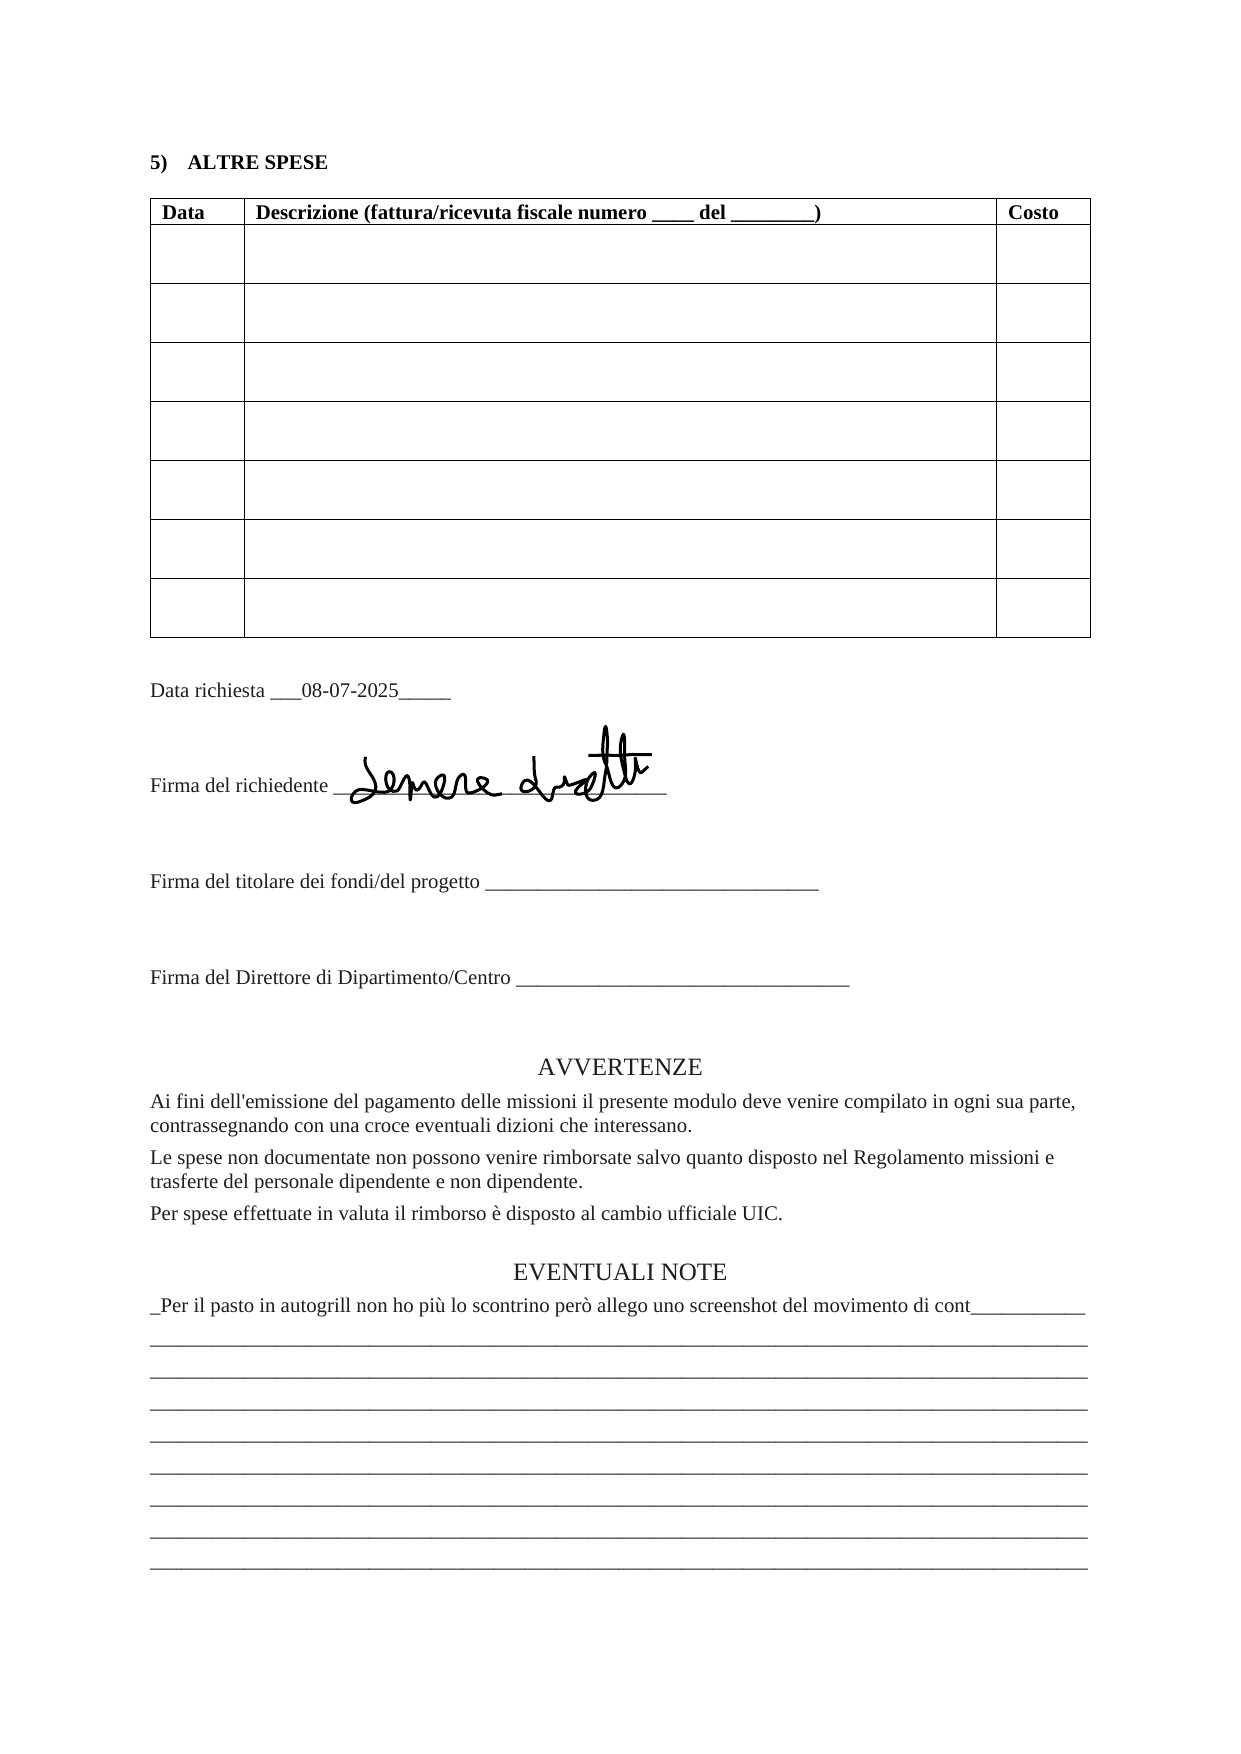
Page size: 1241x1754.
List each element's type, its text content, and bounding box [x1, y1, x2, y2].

text Firma del Direttore di Dipartimento/Centro ________________________________ [150, 965, 1090, 989]
table_cell [245, 520, 996, 578]
table_cell [151, 284, 244, 342]
table_cell [997, 579, 1090, 637]
table_cell [151, 225, 244, 283]
text Firma del titolare dei fondi/del progetto ________________________________ [150, 869, 1090, 893]
table_cell [997, 520, 1090, 578]
table_cell [997, 343, 1090, 401]
table_header Data [151, 199, 244, 224]
table_header Descrizione (fattura/ricevuta fiscale numero ____ del ________) [245, 199, 996, 224]
table_cell [245, 402, 996, 460]
table_cell [245, 579, 996, 637]
table_cell [151, 461, 244, 519]
table_cell [245, 461, 996, 519]
table_cell [245, 225, 996, 283]
text Data richiesta ___08-07-2025_____ [150, 678, 1090, 702]
text Firma del richiedente ________________________________ [150, 773, 374, 797]
table_cell [151, 343, 244, 401]
table_cell [245, 343, 996, 401]
table_cell [245, 284, 996, 342]
text Firma del richiedente ________________________________ [466, 773, 534, 794]
list ALTRE SPESE [150, 150, 1090, 174]
text Firma del richiedente ________________________________ [603, 773, 1090, 797]
text _Per il pasto in autogrill non ho più lo scontrino però allego uno screenshot del movimento di cont___________ [150, 1293, 1090, 1317]
table_header Costo [997, 199, 1090, 224]
text AVVERTENZE [150, 1052, 1090, 1081]
text __________________________________________________________________________________________ [150, 1325, 1090, 1349]
text __________________________________________________________________________________________ [150, 1389, 1090, 1413]
table_cell [151, 520, 244, 578]
table_cell [997, 461, 1090, 519]
table_cell [997, 225, 1090, 283]
text Le spese non documentate non possono venire rimborsate salvo quanto disposto nel Regolamento missioni e trasferte del personale dipendente e non dipendente. [150, 1145, 1090, 1193]
table_cell [997, 284, 1090, 342]
text Per spese effettuate in valuta il rimborso è disposto al cambio ufficiale UIC. [150, 1201, 1090, 1225]
text Ai fini dell'emissione del pagamento delle missioni il presente modulo deve venire compilato in ogni sua parte, contrassegnando con una croce eventuali dizioni che interessano. [150, 1089, 1090, 1137]
text __________________________________________________________________________________________ [150, 1421, 1090, 1445]
text __________________________________________________________________________________________ [150, 1517, 1090, 1541]
text __________________________________________________________________________________________ [150, 1453, 1090, 1477]
text EVENTUALI NOTE [150, 1257, 1090, 1286]
text __________________________________________________________________________________________ [150, 1485, 1090, 1509]
table_cell [151, 579, 244, 637]
text __________________________________________________________________________________________ [150, 1548, 1090, 1572]
text __________________________________________________________________________________________ [150, 1357, 1090, 1381]
table_cell [997, 402, 1090, 460]
table_cell [151, 402, 244, 460]
text Firma del richiedente ________________________________ [537, 773, 590, 794]
